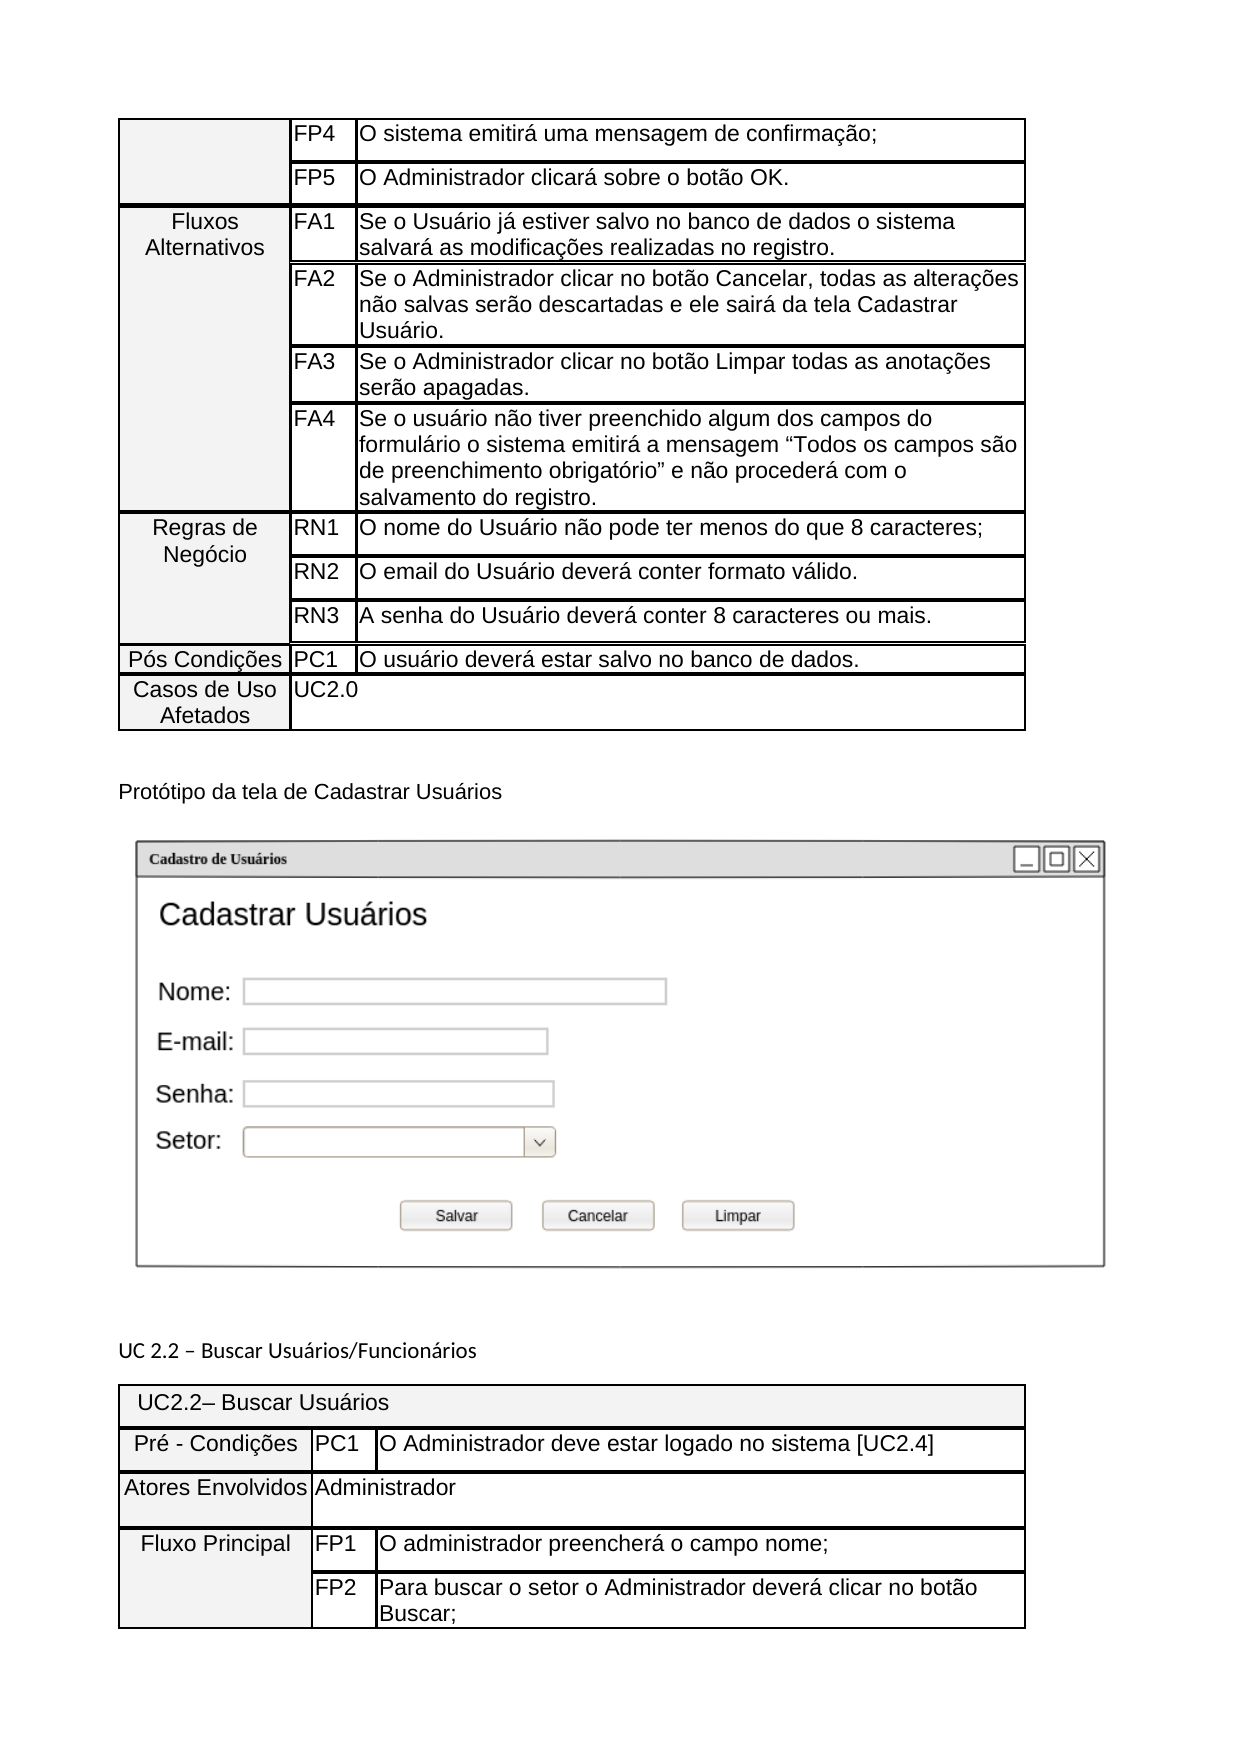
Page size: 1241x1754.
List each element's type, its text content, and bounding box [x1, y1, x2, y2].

table_cell Regras de Negócio [120, 514, 289, 643]
table_cell Administrador [313, 1474, 1024, 1526]
table_cell PC1 [313, 1430, 375, 1470]
table_cell O email do Usuário deverá conter formato válido. [358, 558, 1024, 598]
table_cell O sistema emitirá uma mensagem de confirmação; [358, 120, 1024, 160]
table_cell O Administrador clicará sobre o botão OK. [358, 164, 1024, 203]
table_cell Se o Administrador clicar no botão Cancelar, todas as alterações não salvas serão descartadas e ele sairá da tela Cadastrar Usuário. [358, 265, 1024, 344]
table_cell FP5 [292, 164, 355, 203]
table_cell O nome do Usuário não pode ter menos do que 8 caracteres; [358, 514, 1024, 554]
table_cell RN1 [292, 514, 355, 554]
table_cell UC2.0 [292, 676, 1024, 729]
table_cell A senha do Usuário deverá conter 8 caracteres ou mais. [358, 602, 1024, 641]
table_cell Se o usuário não tiver preenchido algum dos campos do formulário o sistema emitirá a mensagem “Todos os campos são de preenchimento obrigatório” e não procederá com o salvamento do registro. [358, 405, 1024, 510]
text UC 2.2 – Buscar Usuários/Funcionários [118, 1337, 1122, 1364]
table_cell Para buscar o setor o Administrador deverá clicar no botão Buscar; [378, 1574, 1024, 1627]
table_cell Se o Administrador clicar no botão Limpar todas as anotações serão apagadas. [358, 348, 1024, 401]
table_cell RN2 [292, 558, 355, 598]
table_cell PC1 [292, 646, 355, 672]
table_cell FA2 [292, 265, 355, 344]
table_cell Fluxo Principal [120, 1530, 311, 1627]
table_cell O Administrador deve estar logado no sistema [UC2.4] [378, 1430, 1024, 1470]
text Protótipo da tela de Cadastrar Usuários [118, 779, 1122, 804]
table_cell FP1 [313, 1530, 375, 1570]
table_cell Fluxos Alternativos [120, 208, 289, 510]
table_cell Pré - Condições [120, 1430, 311, 1470]
table_cell FA4 [292, 405, 355, 510]
table_cell Casos de Uso Afetados [120, 676, 289, 729]
picture [118, 823, 1123, 1285]
table_header UC2.2– Buscar Usuários [120, 1386, 1024, 1426]
table_cell FA1 [292, 208, 355, 260]
table_cell O usuário deverá estar salvo no banco de dados. [358, 646, 1024, 672]
table_cell Atores Envolvidos [120, 1474, 311, 1526]
table_cell FP2 [313, 1574, 375, 1627]
table_cell O administrador preencherá o campo nome; [378, 1530, 1024, 1570]
table_cell Pós Condições [120, 646, 289, 672]
table_cell [120, 120, 289, 203]
table_cell Se o Usuário já estiver salvo no banco de dados o sistema salvará as modificações realizadas no registro. [358, 208, 1024, 260]
table_cell FP4 [292, 120, 355, 160]
table_cell FA3 [292, 348, 355, 401]
table_cell RN3 [292, 602, 355, 641]
